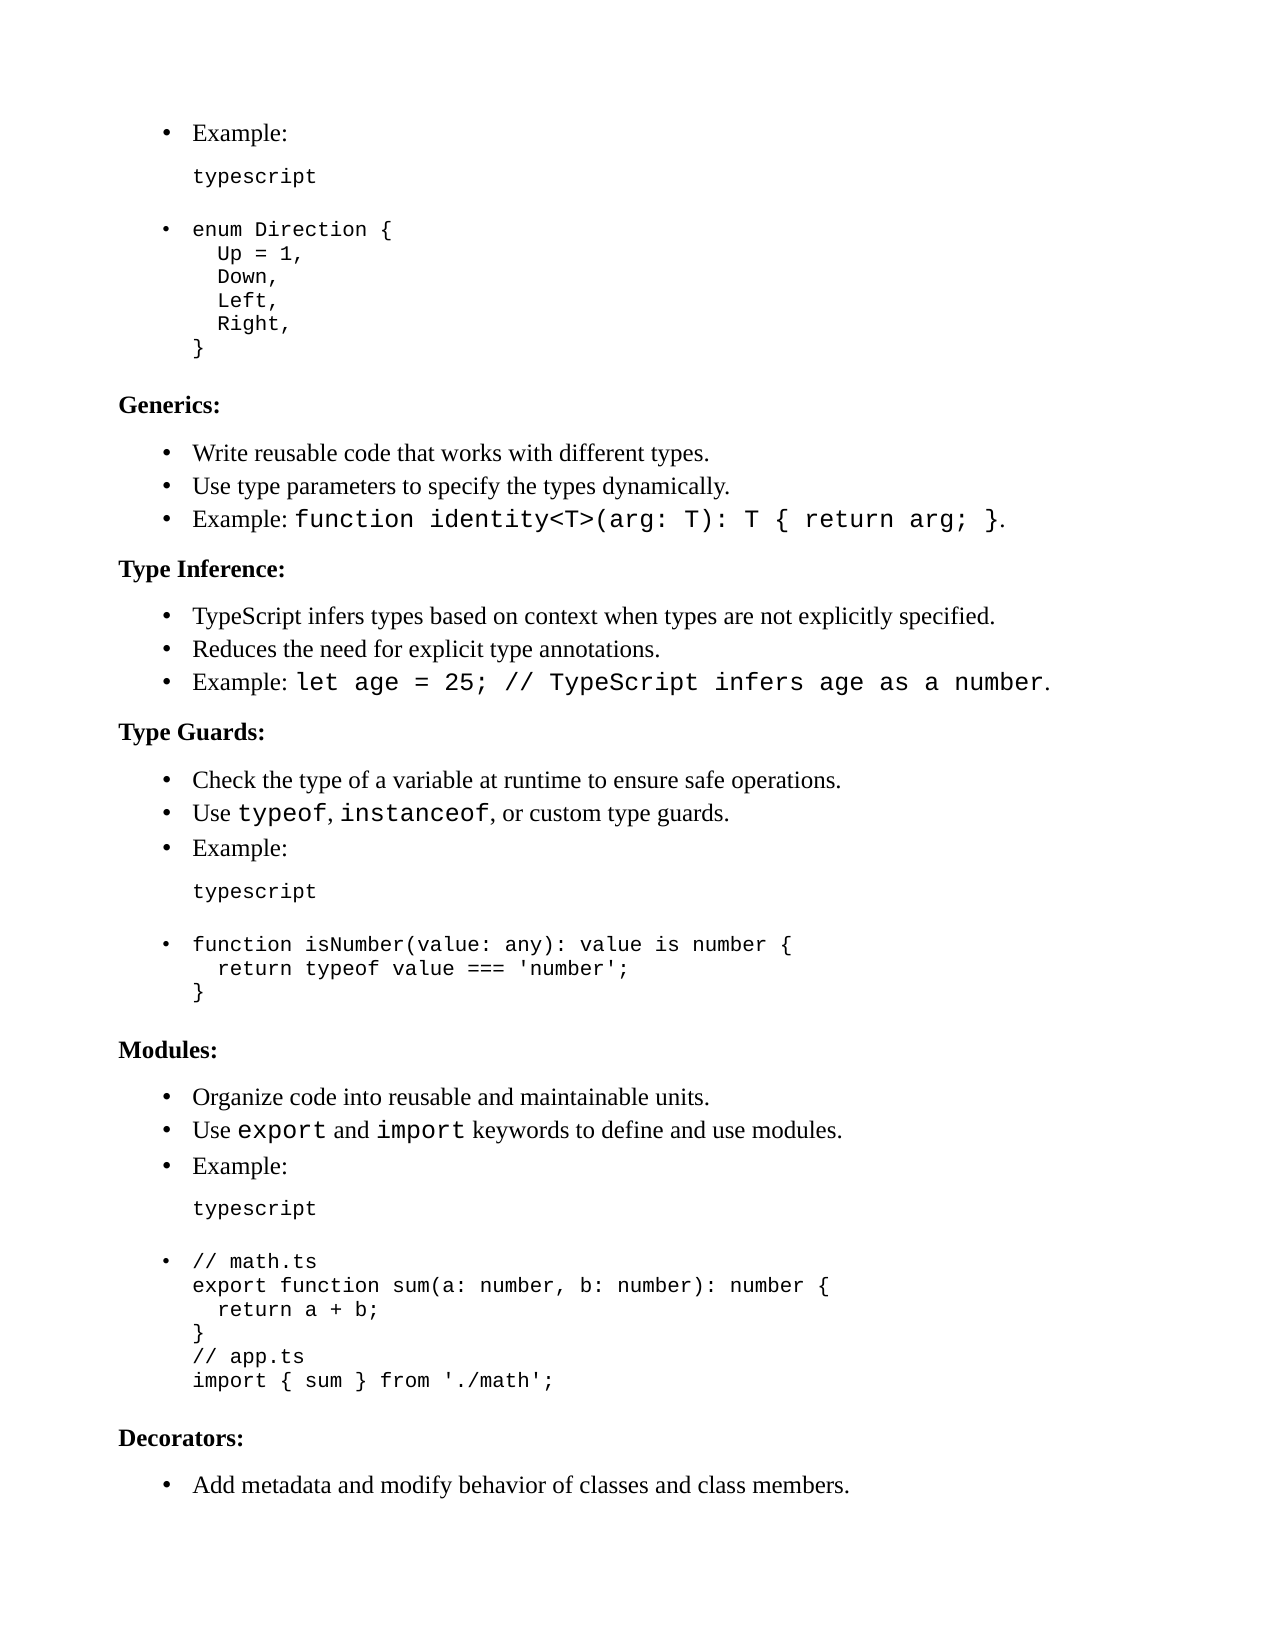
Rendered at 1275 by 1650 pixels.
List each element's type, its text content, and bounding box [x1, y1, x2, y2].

list // math.ts [162, 1251, 1157, 1275]
text Modules: [118, 1035, 1157, 1063]
list export function sum(a: number, b: number): number { [162, 1275, 1157, 1299]
list } [162, 982, 1157, 1005]
list Check the type of a variable at runtime to ensure safe operations. [162, 765, 1157, 794]
text Type Inference: [118, 554, 1157, 583]
list Left, [162, 290, 1157, 313]
text Type Guards: [118, 717, 1157, 746]
list import { sum } from './math'; [162, 1370, 1157, 1393]
list Right, [162, 313, 1157, 337]
list Up = 1, [162, 242, 1157, 266]
list Reduces the need for explicit type annotations. [162, 634, 1157, 663]
list Example: [162, 118, 1157, 147]
list typescript [162, 166, 1157, 189]
list Use typeof, instanceof, or custom type guards. [162, 798, 1157, 829]
list return typeof value === 'number'; [162, 958, 1157, 982]
list return a + b; [162, 1299, 1157, 1322]
list Example: [162, 1151, 1157, 1179]
list Example: let age = 25; // TypeScript infers age as a number. [162, 667, 1157, 698]
list Use export and import keywords to define and use modules. [162, 1115, 1157, 1146]
list Use type parameters to specify the types dynamically. [162, 471, 1157, 499]
list typescript [162, 1198, 1157, 1222]
list Example: function identity<T>(arg: T): T { return arg; }. [162, 504, 1157, 535]
list Example: [162, 833, 1157, 862]
list enum Direction { [162, 219, 1157, 242]
list Organize code into reusable and maintainable units. [162, 1082, 1157, 1111]
list // app.ts [162, 1346, 1157, 1370]
text Decorators: [118, 1423, 1157, 1452]
list function isNumber(value: any): value is number { [162, 934, 1157, 958]
list Write reusable code that works with different types. [162, 438, 1157, 467]
list } [162, 337, 1157, 361]
list Add metadata and modify behavior of classes and class members. [162, 1470, 1157, 1499]
list } [162, 1322, 1157, 1346]
list TypeScript infers types based on context when types are not explicitly specified. [162, 601, 1157, 630]
list Down, [162, 266, 1157, 290]
list typescript [162, 881, 1157, 905]
text Generics: [118, 390, 1157, 419]
